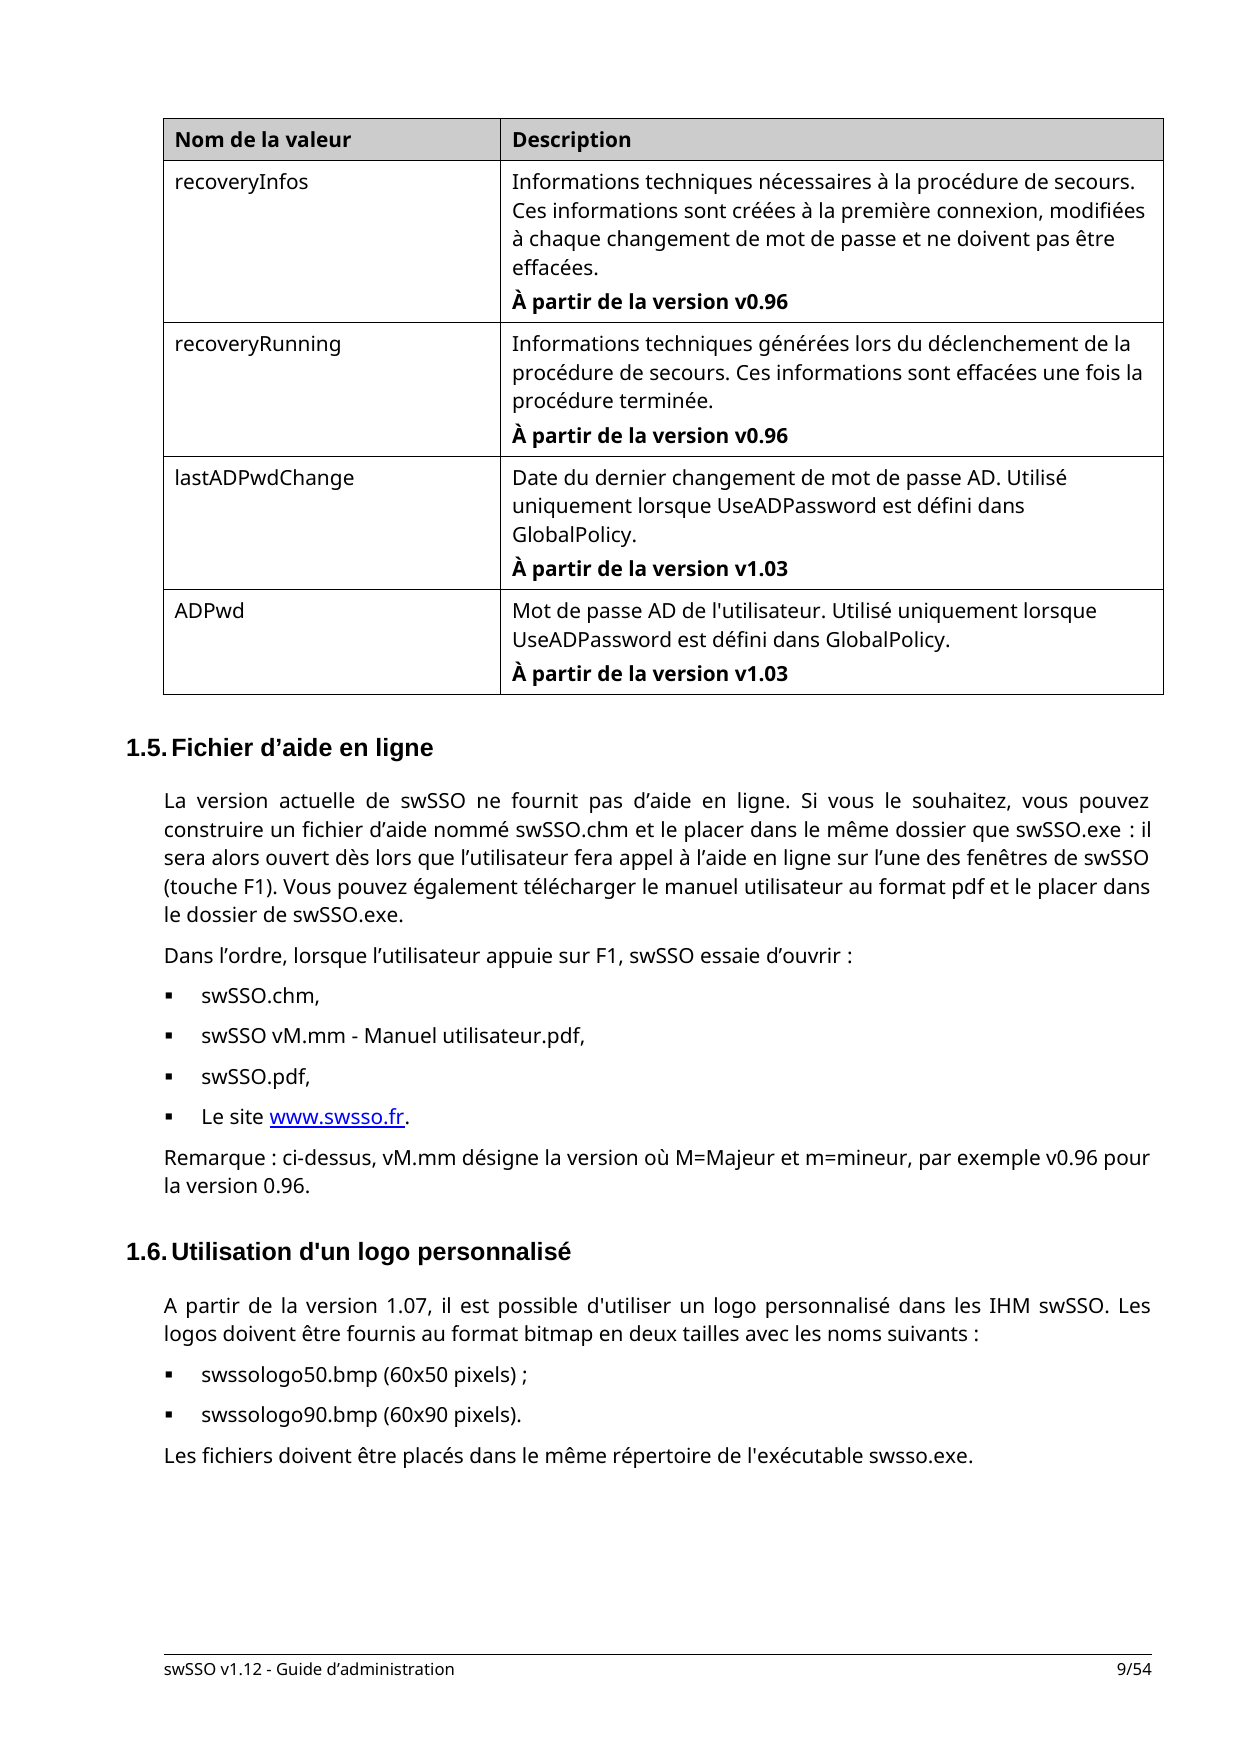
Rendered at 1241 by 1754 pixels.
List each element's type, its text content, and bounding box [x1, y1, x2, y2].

text A partir de la version 1.07, il est possible d'utiliser un logo personnalisé dans les IHM swSSO. Les logos doivent être fournis au format bitmap en deux tailles avec les noms suivants : [164, 1291, 1152, 1348]
text Dans l’ordre, lorsque l’utilisateur appuie sur F1, swSSO essaie d’ouvrir : [164, 941, 1152, 970]
text Les fichiers doivent être placés dans le même répertoire de l'exécutable swsso.exe. [164, 1441, 1152, 1469]
list swSSO vM.mm - Manuel utilisateur.pdf, [164, 1022, 1152, 1050]
subtitle Utilisation d'un logo personnalisé [126, 1237, 1152, 1266]
list swSSO.chm, [164, 981, 1152, 1010]
list swssologo50.bmp (60x50 pixels) ; [164, 1360, 1152, 1388]
table_cell Date du dernier changement de mot de passe AD. Utilisé uniquement lorsque UseADPassword est défini dans GlobalPolicy. À partir de la version v1.03 [501, 457, 1163, 589]
table_cell Mot de passe AD de l'utilisateur. Utilisé uniquement lorsque UseADPassword est défini dans GlobalPolicy. À partir de la version v1.03 [501, 590, 1163, 694]
table_cell recoveryRunning [164, 323, 500, 456]
table_header Description [501, 119, 1163, 160]
table_cell ADPwd [164, 590, 500, 694]
text Remarque : ci-dessus, vM.mm désigne la version où M=Majeur et m=mineur, par exemple v0.96 pour la version 0.96. [164, 1143, 1152, 1200]
table_cell Informations techniques générées lors du déclenchement de la procédure de secours. Ces informations sont effacées une fois la procédure terminée. À partir de la version v0.96 [501, 323, 1163, 456]
table_cell recoveryInfos [164, 161, 500, 322]
subtitle Fichier d’aide en ligne [126, 733, 1152, 762]
table_header Nom de la valeur [164, 119, 500, 160]
text La version actuelle de swSSO ne fournit pas d’aide en ligne. Si vous le souhaitez, vous pouvez construire un fichier d’aide nommé swSSO.chm et le placer dans le même dossier que swSSO.exe : il sera alors ouvert dès lors que l’utilisateur fera appel à l’aide en ligne sur l’une des fenêtres de swSSO (touche F1). Vous pouvez également télécharger le manuel utilisateur au format pdf et le placer dans le dossier de swSSO.exe. [164, 787, 1152, 929]
table_cell Informations techniques nécessaires à la procédure de secours. Ces informations sont créées à la première connexion, modifiées à chaque changement de mot de passe et ne doivent pas être effacées. À partir de la version v0.96 [501, 161, 1163, 322]
list Le site www.swsso.fr. [164, 1102, 1152, 1131]
list swssologo90.bmp (60x90 pixels). [164, 1400, 1152, 1428]
list swSSO.pdf, [164, 1062, 1152, 1090]
table_cell lastADPwdChange [164, 457, 500, 589]
